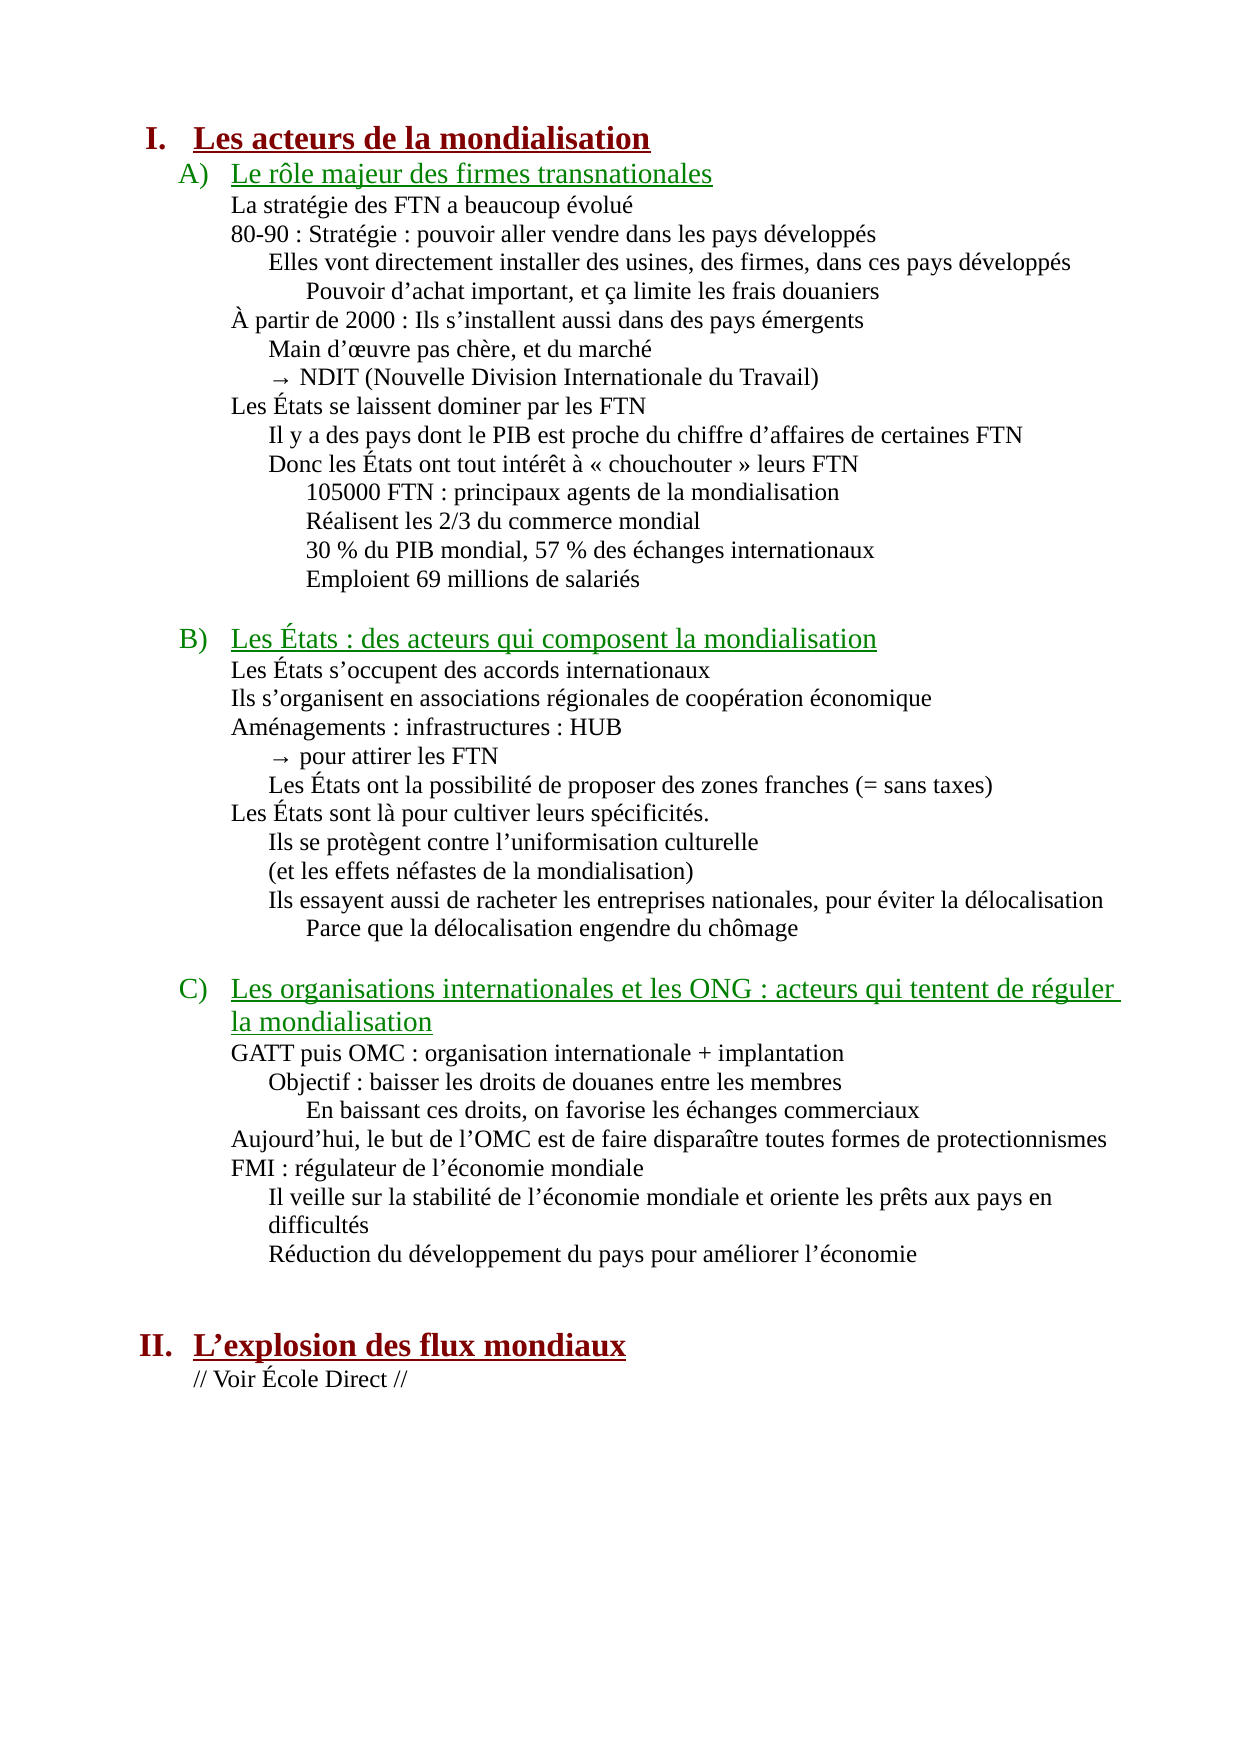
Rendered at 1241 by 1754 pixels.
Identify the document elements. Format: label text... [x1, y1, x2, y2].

list 80-90 : Stratégie : pouvoir aller vendre dans les pays développés [193, 219, 1122, 247]
list Les États ont la possibilité de proposer des zones franches (= sans taxes) [231, 770, 1122, 798]
list Aujourd’hui, le but de l’OMC est de faire disparaître toutes formes de protectionnismes [193, 1124, 1122, 1153]
list Les États sont là pour cultiver leurs spécificités. [193, 798, 1122, 827]
list À partir de 2000 : Ils s’installent aussi dans des pays émergents [193, 305, 1122, 334]
list Aménagements : infrastructures : HUB [193, 712, 1122, 741]
list (et les effets néfastes de la mondialisation) [231, 856, 1122, 885]
list Pouvoir d’achat important, et ça limite les frais douaniers [268, 276, 1122, 305]
list Il y a des pays dont le PIB est proche du chiffre d’affaires de certaines FTN [231, 420, 1122, 449]
list Les États se laissent dominer par les FTN [193, 391, 1122, 420]
list Ils se protègent contre l’uniformisation culturelle [231, 827, 1122, 856]
list Les États s’occupent des accords internationaux [193, 655, 1122, 683]
list Ils essayent aussi de racheter les entreprises nationales, pour éviter la délocalisation [231, 885, 1122, 913]
list 105000 FTN : principaux agents de la mondialisation [268, 477, 1122, 506]
list FMI : régulateur de l’économie mondiale [193, 1153, 1122, 1182]
list Emploient 69 millions de salariés [268, 564, 1122, 592]
list GATT puis OMC : organisation internationale + implantation [193, 1038, 1122, 1067]
list → NDIT (Nouvelle Division Internationale du Travail) [231, 362, 1122, 391]
list Réduction du développement du pays pour améliorer l’économie [231, 1239, 1122, 1268]
list Réalisent les 2/3 du commerce mondial [268, 506, 1122, 535]
list Elles vont directement installer des usines, des firmes, dans ces pays développés [231, 247, 1122, 276]
list Objectif : baisser les droits de douanes entre les membres [231, 1067, 1122, 1096]
list 30 % du PIB mondial, 57 % des échanges internationaux [268, 535, 1122, 564]
list L’explosion des flux mondiaux [156, 1326, 1122, 1364]
list Les acteurs de la mondialisation [156, 118, 1122, 156]
list En baissant ces droits, on favorise les échanges commerciaux [268, 1096, 1122, 1124]
list Le rôle majeur des firmes transnationales [193, 156, 1122, 190]
list Main d’œuvre pas chère, et du marché [231, 334, 1122, 362]
list Donc les États ont tout intérêt à « chouchouter » leurs FTN [231, 449, 1122, 477]
list Il veille sur la stabilité de l’économie mondiale et oriente les prêts aux pays en difficultés [231, 1182, 1122, 1239]
list Les organisations internationales et les ONG : acteurs qui tentent de réguler la mondialisation [193, 971, 1122, 1038]
list Ils s’organisent en associations régionales de coopération économique [193, 683, 1122, 712]
list La stratégie des FTN a beaucoup évolué [193, 190, 1122, 219]
list → pour attirer les FTN [231, 741, 1122, 770]
list Parce que la délocalisation engendre du chômage [268, 913, 1122, 942]
list // Voir École Direct // [156, 1364, 1122, 1393]
list Les États : des acteurs qui composent la mondialisation [193, 621, 1122, 655]
